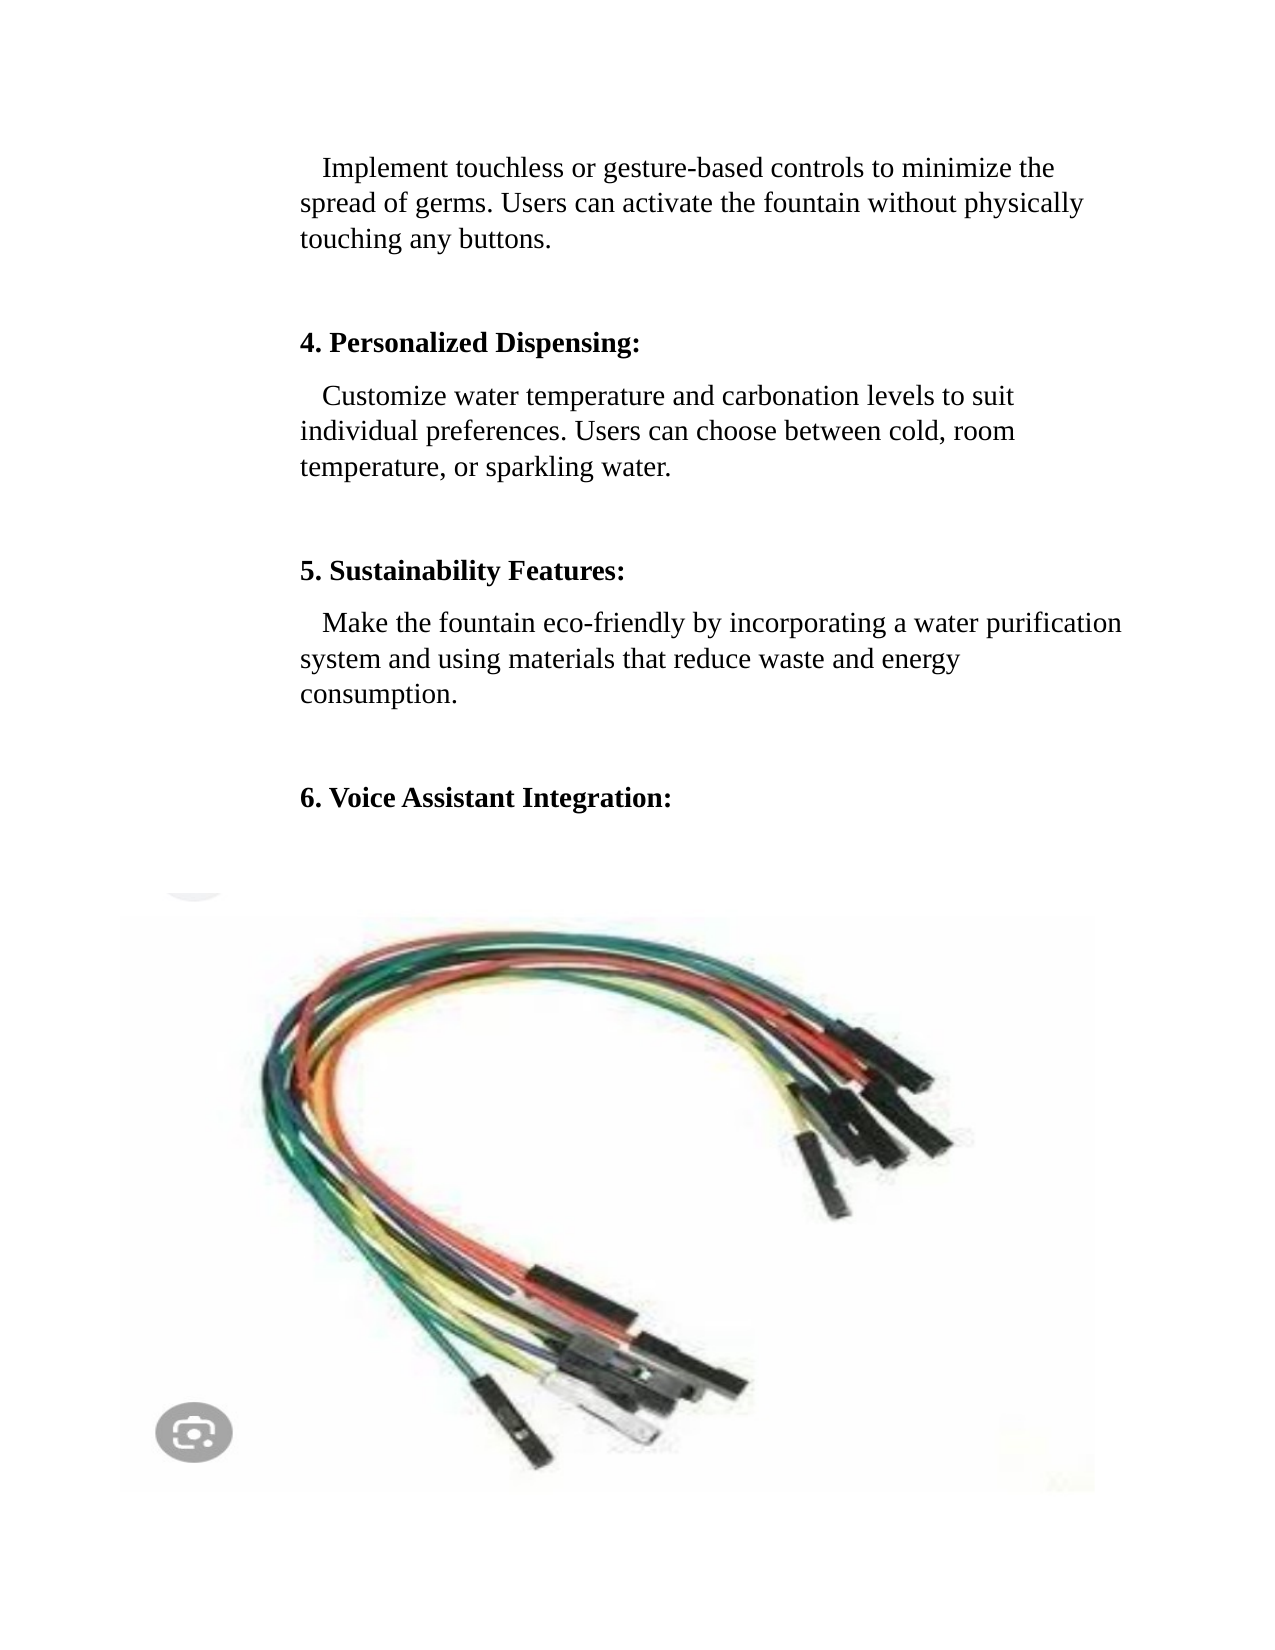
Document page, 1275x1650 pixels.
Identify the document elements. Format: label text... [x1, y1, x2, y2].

text Customize water temperature and carbonation levels to suit individual preferences. Users can choose between cold, room temperature, or sparkling water. [300, 378, 1125, 482]
text Make the fountain eco-friendly by incorporating a water purification system and using materials that reduce waste and energy consumption. [300, 605, 1125, 710]
text 5. Sustainability Features: [300, 553, 1125, 587]
text Implement touchless or gesture-based controls to minimize the spread of germs. Users can activate the fountain without physically touching any buttons. [300, 150, 1125, 254]
text 4. Personalized Dispensing: [300, 325, 1125, 359]
text 6. Voice Assistant Integration: [300, 781, 1125, 814]
